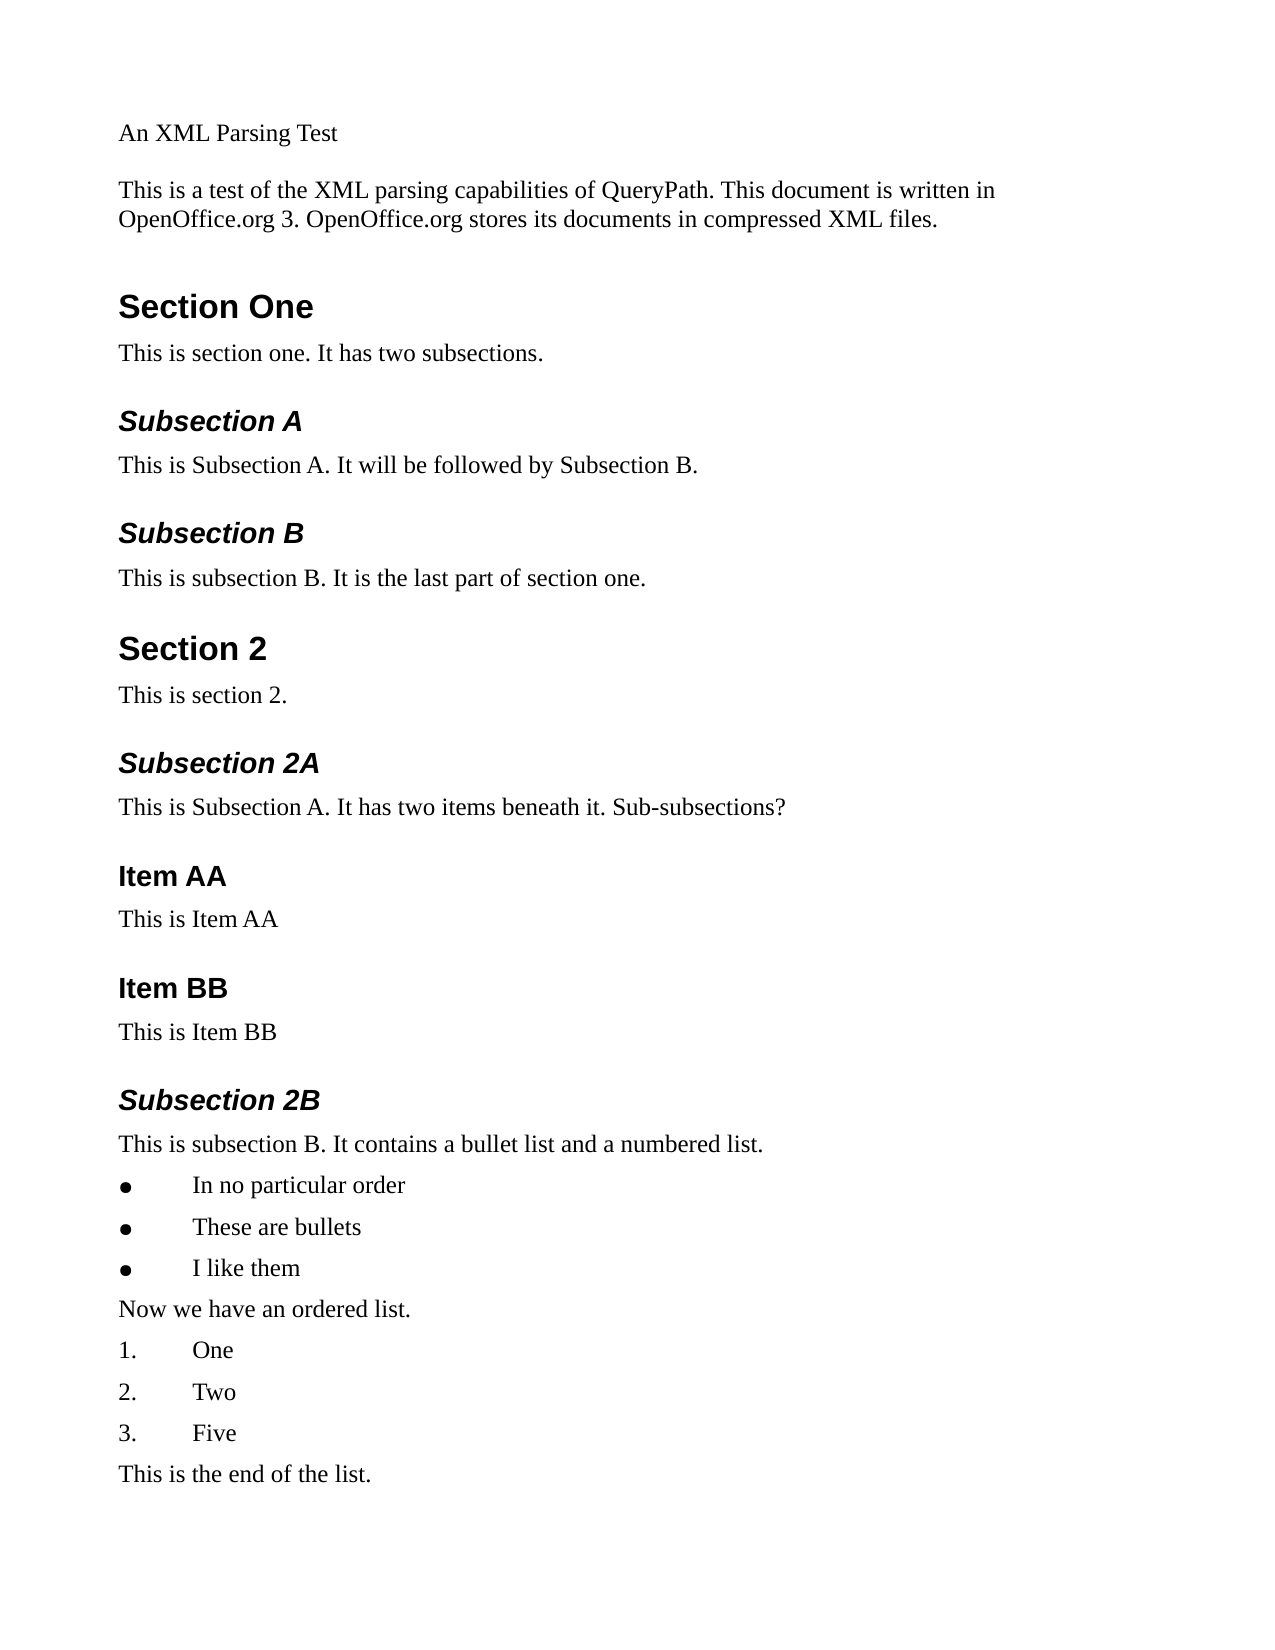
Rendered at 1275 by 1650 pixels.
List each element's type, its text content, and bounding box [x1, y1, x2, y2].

text This is the end of the list. [118, 1459, 1157, 1488]
subtitle Item AA [118, 858, 1157, 892]
list Two [118, 1377, 1157, 1405]
subtitle Section One [118, 287, 1157, 326]
text This is section one. It has two subsections. [118, 338, 1157, 367]
text This is subsection B. It is the last part of section one. [118, 563, 1157, 591]
list Five [118, 1418, 1157, 1447]
text This is subsection B. It contains a bullet list and a numbered list. [118, 1129, 1157, 1158]
list In no particular order [118, 1170, 1157, 1199]
subtitle Subsection 2B [118, 1083, 1157, 1117]
text This is Subsection A. It will be followed by Subsection B. [118, 450, 1157, 479]
text This is Subsection A. It has two items beneath it. Sub-subsections? [118, 792, 1157, 821]
text This is Item AA [118, 904, 1157, 933]
subtitle Subsection A [118, 404, 1157, 438]
text This is section 2. [118, 680, 1157, 709]
subtitle Subsection B [118, 517, 1157, 550]
text An XML Parsing Test [118, 118, 1157, 147]
list One [118, 1335, 1157, 1364]
list I like them [118, 1253, 1157, 1282]
subtitle Subsection 2A [118, 746, 1157, 780]
list These are bullets [118, 1212, 1157, 1240]
text This is Item BB [118, 1017, 1157, 1046]
subtitle Item BB [118, 971, 1157, 1004]
text This is a test of the XML parsing capabilities of QueryPath. This document is written in OpenOffice.org 3. OpenOffice.org stores its documents in compressed XML files. [118, 176, 1157, 233]
subtitle Section 2 [118, 629, 1157, 667]
text Now we have an ordered list. [118, 1294, 1157, 1323]
